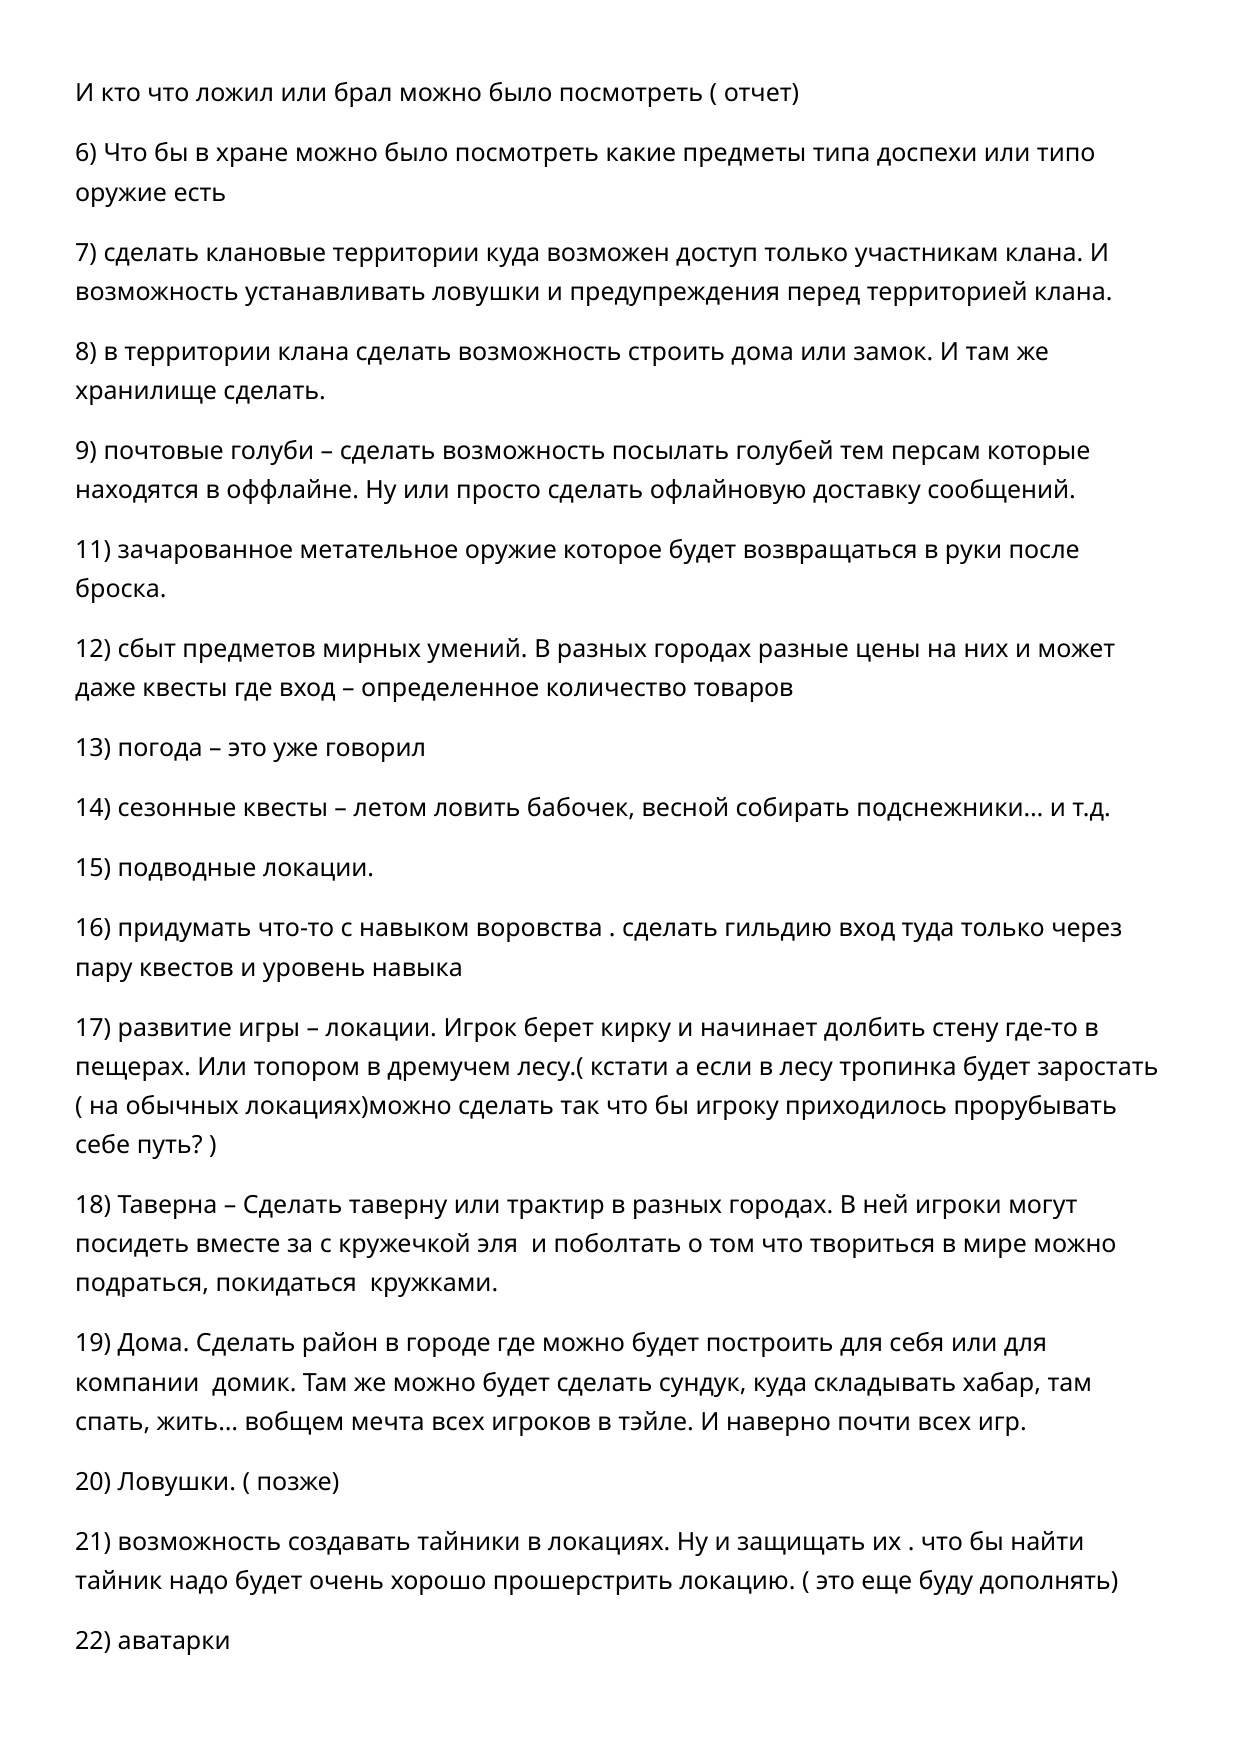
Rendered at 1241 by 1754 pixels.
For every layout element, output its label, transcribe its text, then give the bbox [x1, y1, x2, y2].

text 6) Что бы в хране можно было посмотреть какие предметы типа доспехи или типо оружие есть [75, 135, 1165, 208]
text 16) придумать что-то с навыком воровства . сделать гильдию вход туда только через пару квестов и уровень навыка [75, 910, 1165, 983]
text 17) развитие игры – локации. Игрок берет кирку и начинает долбить стену где-то в пещерах. Или топором в дремучем лесу.( кстати а если в лесу тропинка будет заростать ( на обычных локациях)можно сделать так что бы игроку приходилось прорубывать себе путь? ) [75, 1009, 1165, 1161]
text 18) Таверна – Сделать таверну или трактир в разных городах. В ней игроки могут посидеть вместе за с кружечкой эля и поболтать о том что твориться в мире можно подраться, покидаться кружками. [75, 1187, 1165, 1299]
text 19) Дома. Сделать район в городе где можно будет построить для себя или для компании домик. Там же можно будет сделать сундук, куда складывать хабар, там спать, жить… вобщем мечта всех игроков в тэйле. И наверно почти всех игр. [75, 1325, 1165, 1437]
text 20) Ловушки. ( позже) [75, 1463, 1165, 1497]
text 7) сделать клановые территории куда возможен доступ только участникам клана. И возможность устанавливать ловушки и предупреждения перед территорией клана. [75, 234, 1165, 307]
text 22) аватарки [75, 1622, 1165, 1657]
text 13) погода – это уже говорил [75, 730, 1165, 764]
text 21) возможность создавать тайники в локациях. Ну и защищать их . что бы найти тайник надо будет очень хорошо прошерстрить локацию. ( это еще буду дополнять) [75, 1523, 1165, 1597]
text 14) сезонные квесты – летом ловить бабочек, весной собирать подснежники… и т.д. [75, 790, 1165, 824]
text И кто что ложил или брал можно было посмотреть ( отчет) [75, 75, 1165, 109]
text 15) подводные локации. [75, 850, 1165, 884]
text 11) зачарованное метательное оружие которое будет возвращаться в руки после броска. [75, 532, 1165, 605]
text 9) почтовые голуби – сделать возможность посылать голубей тем персам которые находятся в оффлайне. Ну или просто сделать офлайновую доставку сообщений. [75, 432, 1165, 506]
text 12) сбыт предметов мирных умений. В разных городах разные цены на них и может даже квесты где вход – определенное количество товаров [75, 631, 1165, 704]
text 8) в территории клана сделать возможность строить дома или замок. И там же хранилище сделать. [75, 333, 1165, 407]
